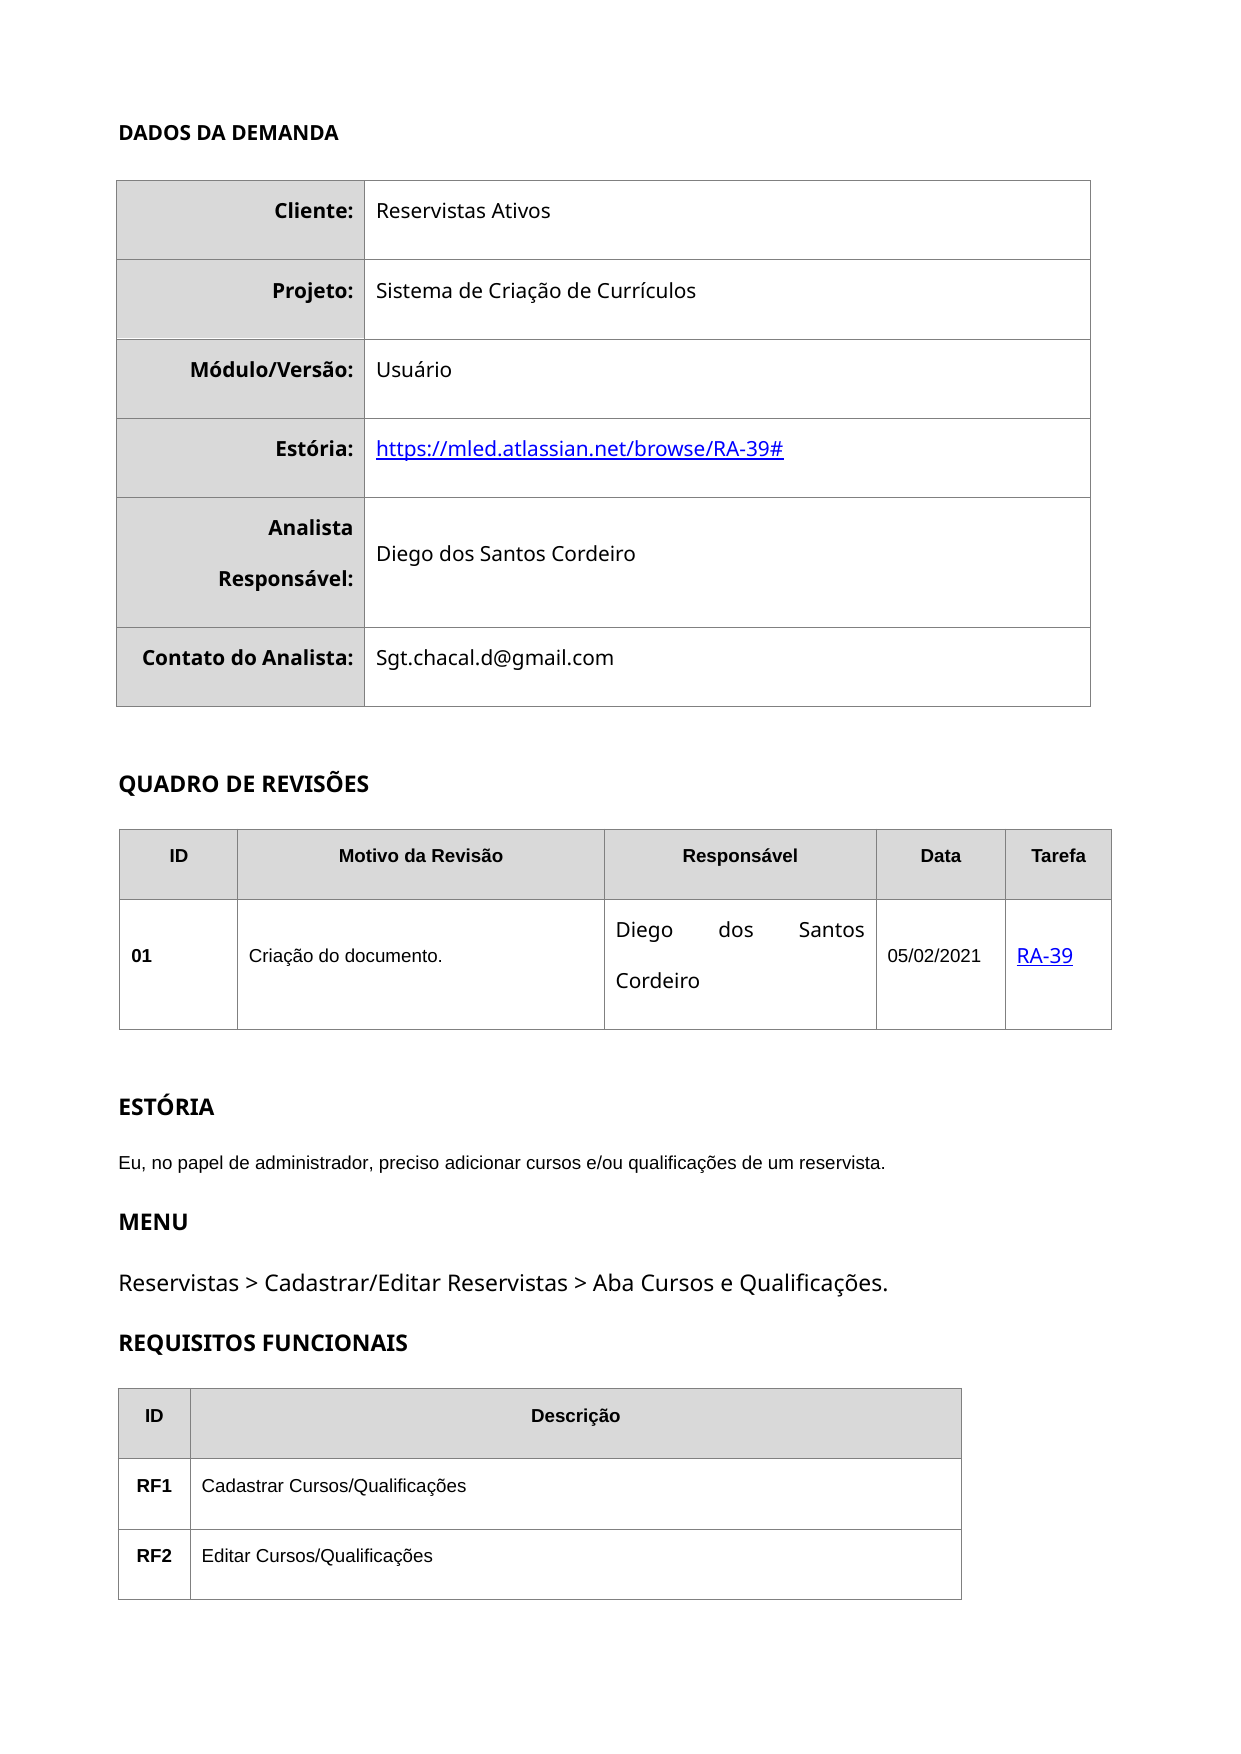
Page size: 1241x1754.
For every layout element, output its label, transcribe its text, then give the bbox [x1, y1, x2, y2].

table_cell Projeto: [117, 260, 364, 338]
text MENU [118, 1206, 1122, 1237]
table_header ID [119, 1389, 190, 1458]
table_header ID [120, 830, 237, 899]
table_cell Editar Cursos/Qualificações [191, 1530, 961, 1599]
table_header Reservistas Ativos [365, 181, 1090, 259]
table_cell Diego dos Santos Cordeiro [605, 900, 876, 1029]
table_cell Usuário [365, 340, 1090, 418]
table_cell Cadastrar Cursos/Qualificações [191, 1459, 961, 1529]
table_cell Estória: [117, 419, 364, 497]
table_header Responsável [605, 830, 876, 899]
table_cell Criação do documento. [238, 900, 604, 1029]
text DADOS DA DEMANDA [118, 118, 1122, 147]
text Eu, no papel de administrador, preciso adicionar cursos e/ou qualificações de um reservista. [118, 1151, 1122, 1173]
table_cell RF2 [119, 1530, 190, 1599]
table_cell RF1 [119, 1459, 190, 1529]
table_cell Diego dos Santos Cordeiro [365, 498, 1090, 627]
table_header Cliente: [117, 181, 364, 259]
table_cell Contato do Analista: [117, 628, 364, 706]
table_cell Analista Responsável: [117, 498, 364, 627]
text ESTÓRIA [118, 1091, 1122, 1122]
text QUADRO DE REVISÕES [118, 768, 1122, 799]
table_cell 05/02/2021 [877, 900, 1005, 1029]
table_cell https://mled.atlassian.net/browse/RA-39# [365, 419, 1090, 497]
text REQUISITOS FUNCIONAIS [118, 1327, 1122, 1358]
table_header Descrição [191, 1389, 961, 1458]
table_cell Módulo/Versão: [117, 340, 364, 418]
text Reservistas > Cadastrar/Editar Reservistas > Aba Cursos e Qualificações. [118, 1266, 1122, 1298]
table_cell Sgt.chacal.d@gmail.com [365, 628, 1090, 706]
table_cell RA-39 [1006, 900, 1111, 1029]
table_header Motivo da Revisão [238, 830, 604, 899]
table_header Tarefa [1006, 830, 1111, 899]
table_cell 01 [120, 900, 237, 1029]
table_header Data [877, 830, 1005, 899]
table_cell Sistema de Criação de Currículos [365, 260, 1090, 338]
